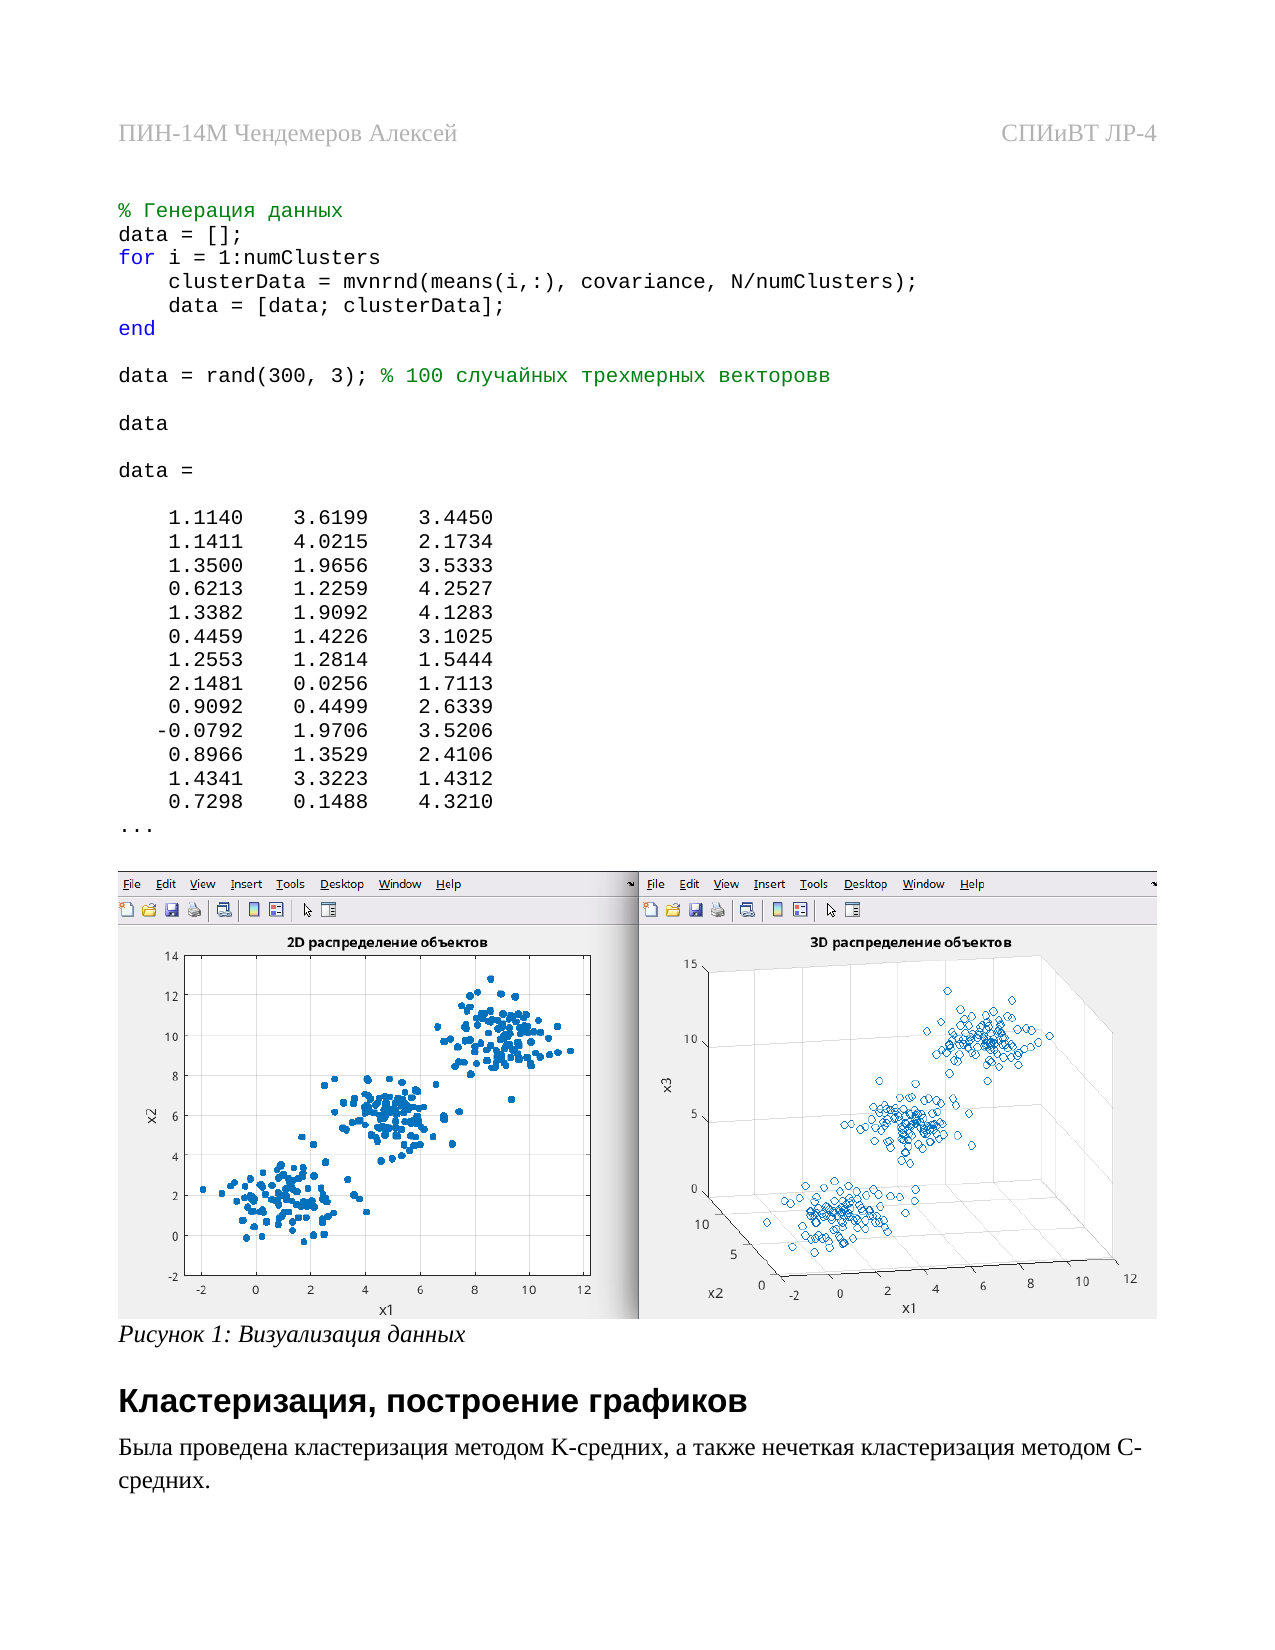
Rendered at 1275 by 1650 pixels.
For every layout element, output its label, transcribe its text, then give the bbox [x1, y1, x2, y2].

text Была проведена кластеризация методом K-средних, а также нечеткая кластеризация методом C-средних. [118, 1432, 1157, 1493]
subtitle Кластеризация, построение графиков [118, 1381, 1157, 1419]
picture [118, 871, 1157, 1319]
table_cell % Генерация данных data = []; for i = 1:numClusters clusterData = mvnrnd(means(i,:), covariance, N/numClusters); data = [data; clusterData]; end data = rand(300, 3); % 100 случайных трехмерных векторовв data data = 1.1140 3.6199 3.4450 1.1411 4.0215 2.1734 1.3500 1.9656 3.5333 0.6213 1.2259 4.2527 1.3382 1.9092 4.1283 0.4459 1.4226 3.1025 1.2553 1.2814 1.5444 2.1481 0.0256 1.7113 0.9092 0.4499 2.6339 -0.0792 1.9706 3.5206 0.8966 1.3529 2.4106 1.4341 3.3223 1.4312 0.7298 0.1488 4.3210 ... [118, 176, 1157, 838]
text Рисунок 1: Визуализация данных [118, 1319, 1157, 1347]
